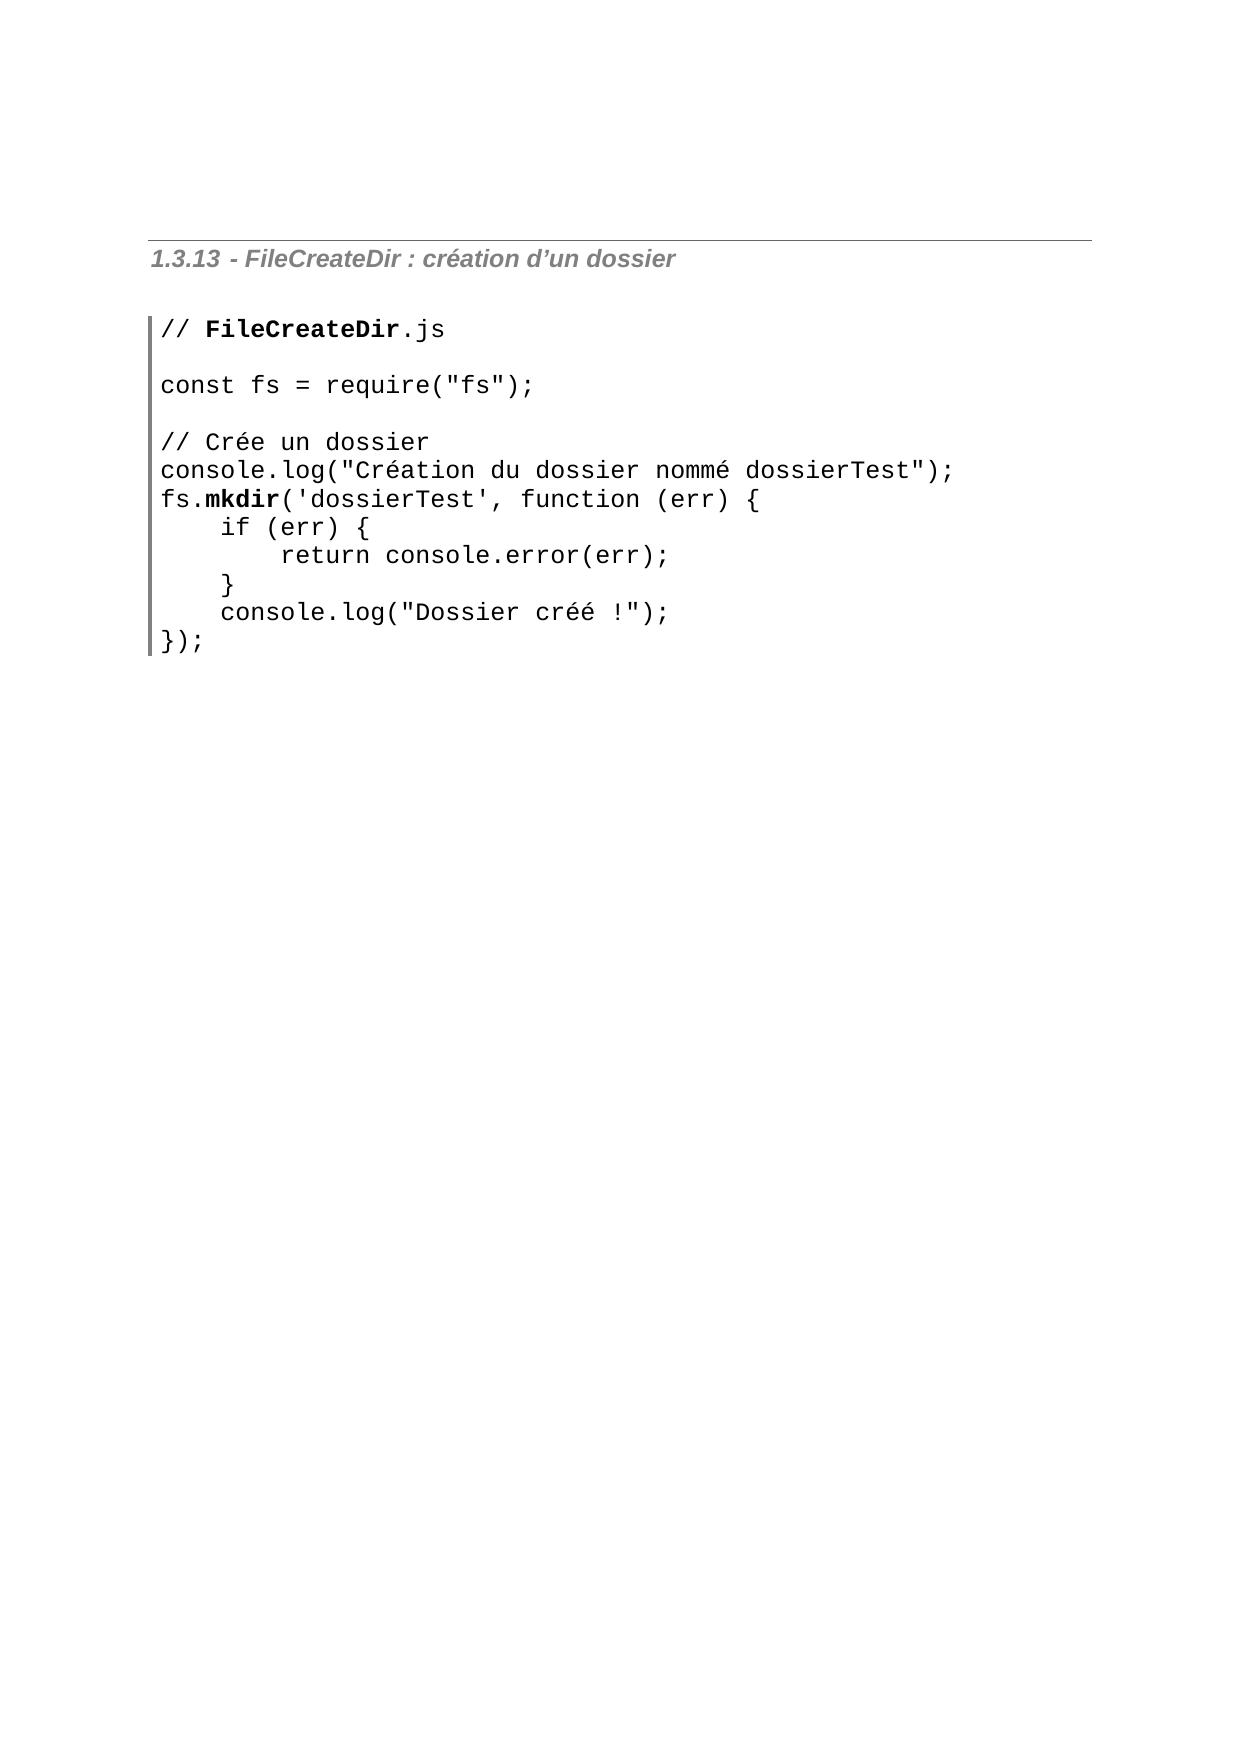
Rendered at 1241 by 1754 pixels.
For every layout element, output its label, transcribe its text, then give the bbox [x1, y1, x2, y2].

text console.log("Dossier créé !"); [152, 599, 1092, 628]
text // FileCreateDir.js [152, 316, 1092, 344]
text if (err) { [152, 514, 1092, 543]
text console.log("Création du dossier nommé dossierTest"); [152, 458, 1092, 486]
subtitle - FileCreateDir : création d’un dossier [148, 241, 1092, 276]
text return console.error(err); [152, 543, 1092, 571]
text const fs = require("fs"); [152, 373, 1092, 401]
text // Crée un dossier [152, 429, 1092, 458]
text } [152, 571, 1092, 599]
text fs.mkdir('dossierTest', function (err) { [152, 486, 1092, 514]
text }); [152, 628, 1092, 656]
